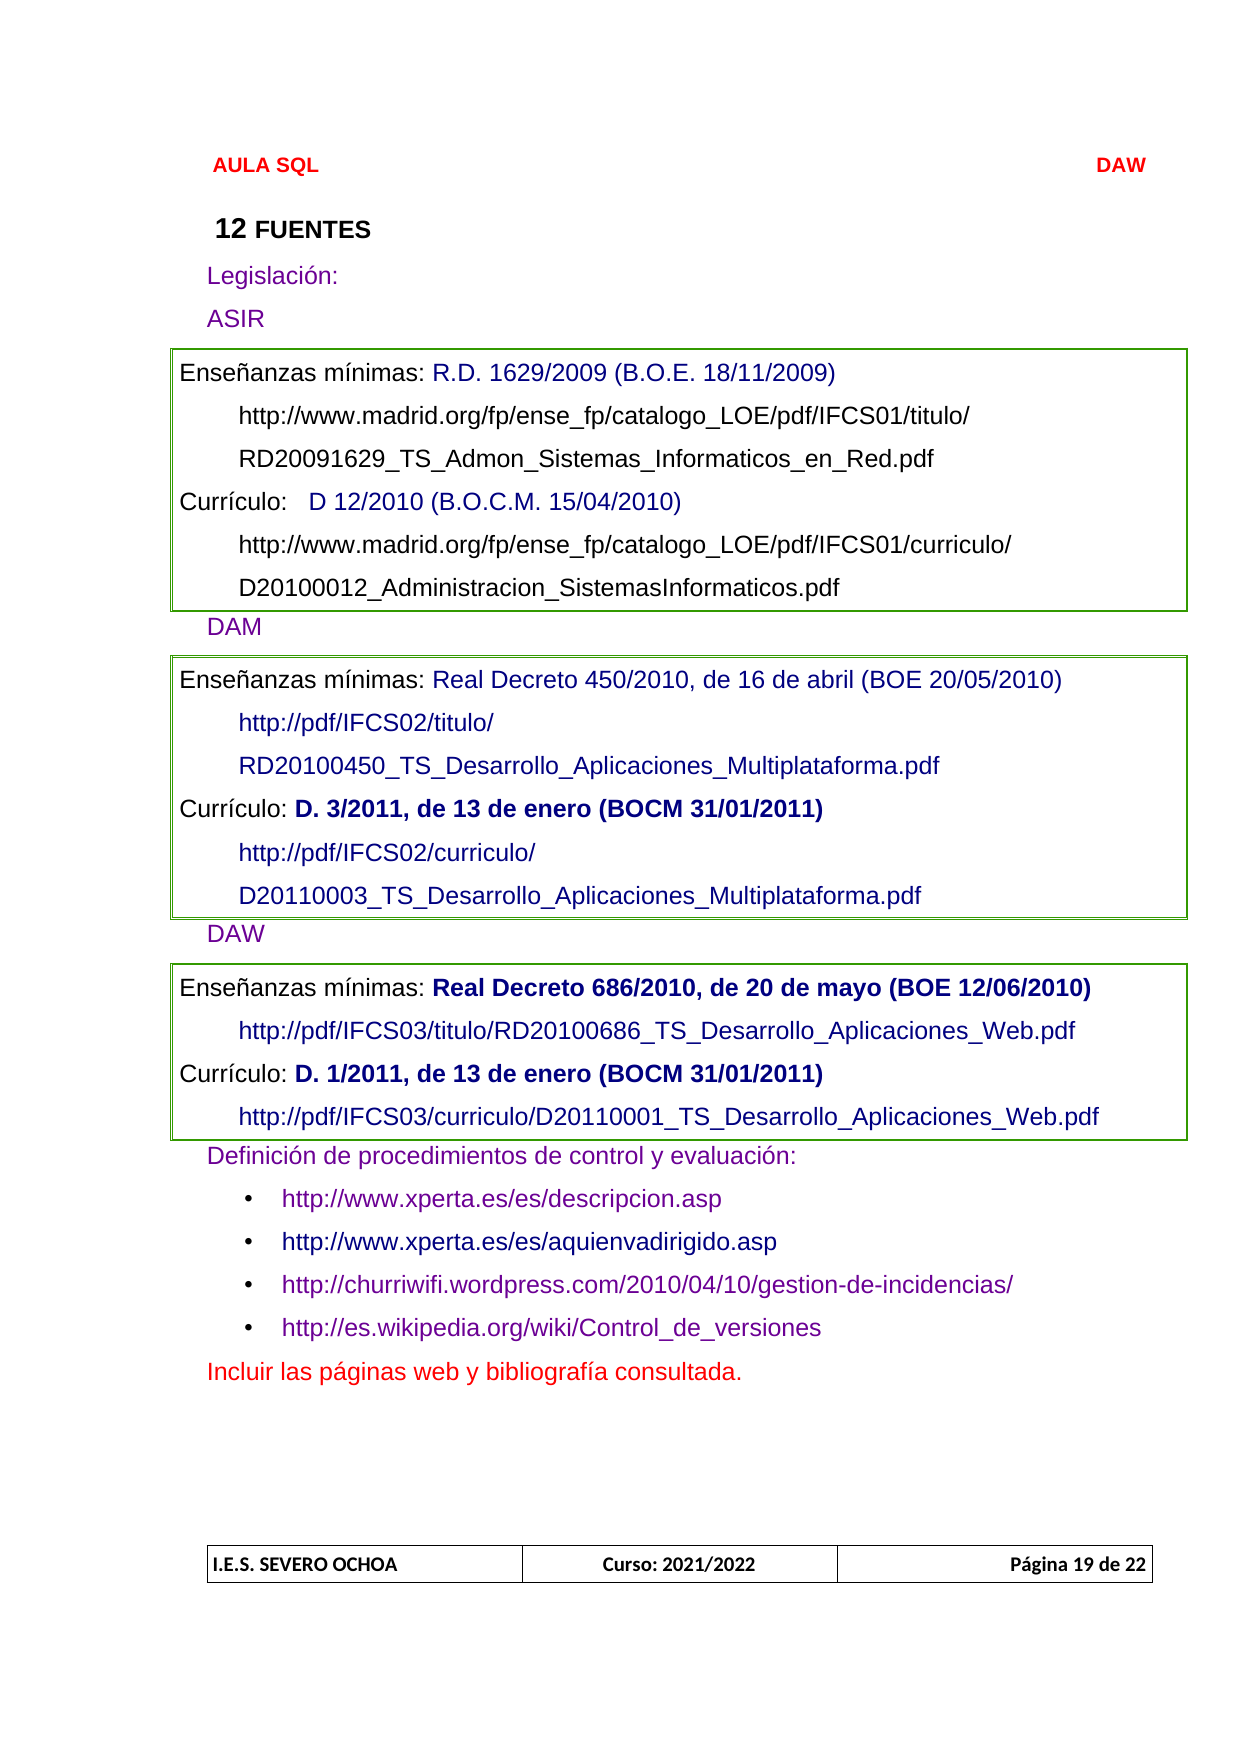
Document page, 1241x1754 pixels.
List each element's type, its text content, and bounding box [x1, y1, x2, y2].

list http://www.xperta.es/es/aquienvadirigido.asp [244, 1227, 1152, 1256]
text ASIR [169, 304, 1152, 333]
table_header Enseñanzas mínimas: Real Decreto 450/2010, de 16 de abril (BOE 20/05/2010) http://pdf/IFCS02/titulo/RD20100450_TS_Desarrollo_Aplicaciones_Multiplataforma.pdf Currículo: D. 3/2011, de 13 de enero (BOCM 31/01/2011) http://pdf/IFCS02/curriculo/D20110003_TS_Desarrollo_Aplicaciones_Multiplataforma.pdf [173, 658, 1186, 917]
list Incluir las páginas web y bibliografía consultada. [169, 1357, 1152, 1385]
text DAW [169, 919, 1152, 948]
subtitle FUENTES [207, 212, 1152, 245]
text Definición de procedimientos de control y evaluación: [169, 1141, 1152, 1169]
list http://churriwifi.wordpress.com/2010/04/10/gestion-de-incidencias/ [244, 1270, 1152, 1299]
text DAM [169, 612, 1152, 641]
table_header Enseñanzas mínimas: R.D. 1629/2009 (B.O.E. 18/11/2009) http://www.madrid.org/fp/ense_fp/catalogo_LOE/pdf/IFCS01/titulo/RD20091629_TS_Admon_Sistemas_Informaticos_en_Red.pdf Currículo: D 12/2010 (B.O.C.M. 15/04/2010) http://www.madrid.org/fp/ense_fp/catalogo_LOE/pdf/IFCS01/curriculo/D20100012_Administracion_SistemasInformaticos.pdf [173, 350, 1186, 610]
list http://es.wikipedia.org/wiki/Control_de_versiones [244, 1313, 1152, 1342]
text Legislación: [169, 261, 1152, 290]
table_header Enseñanzas mínimas: Real Decreto 686/2010, de 20 de mayo (BOE 12/06/2010) http://pdf/IFCS03/titulo/RD20100686_TS_Desarrollo_Aplicaciones_Web.pdf Currículo: D. 1/2011, de 13 de enero (BOCM 31/01/2011) http://pdf/IFCS03/curriculo/D20110001_TS_Desarrollo_Aplicaciones_Web.pdf [173, 965, 1186, 1138]
list http://www.xperta.es/es/descripcion.asp [244, 1184, 1152, 1213]
